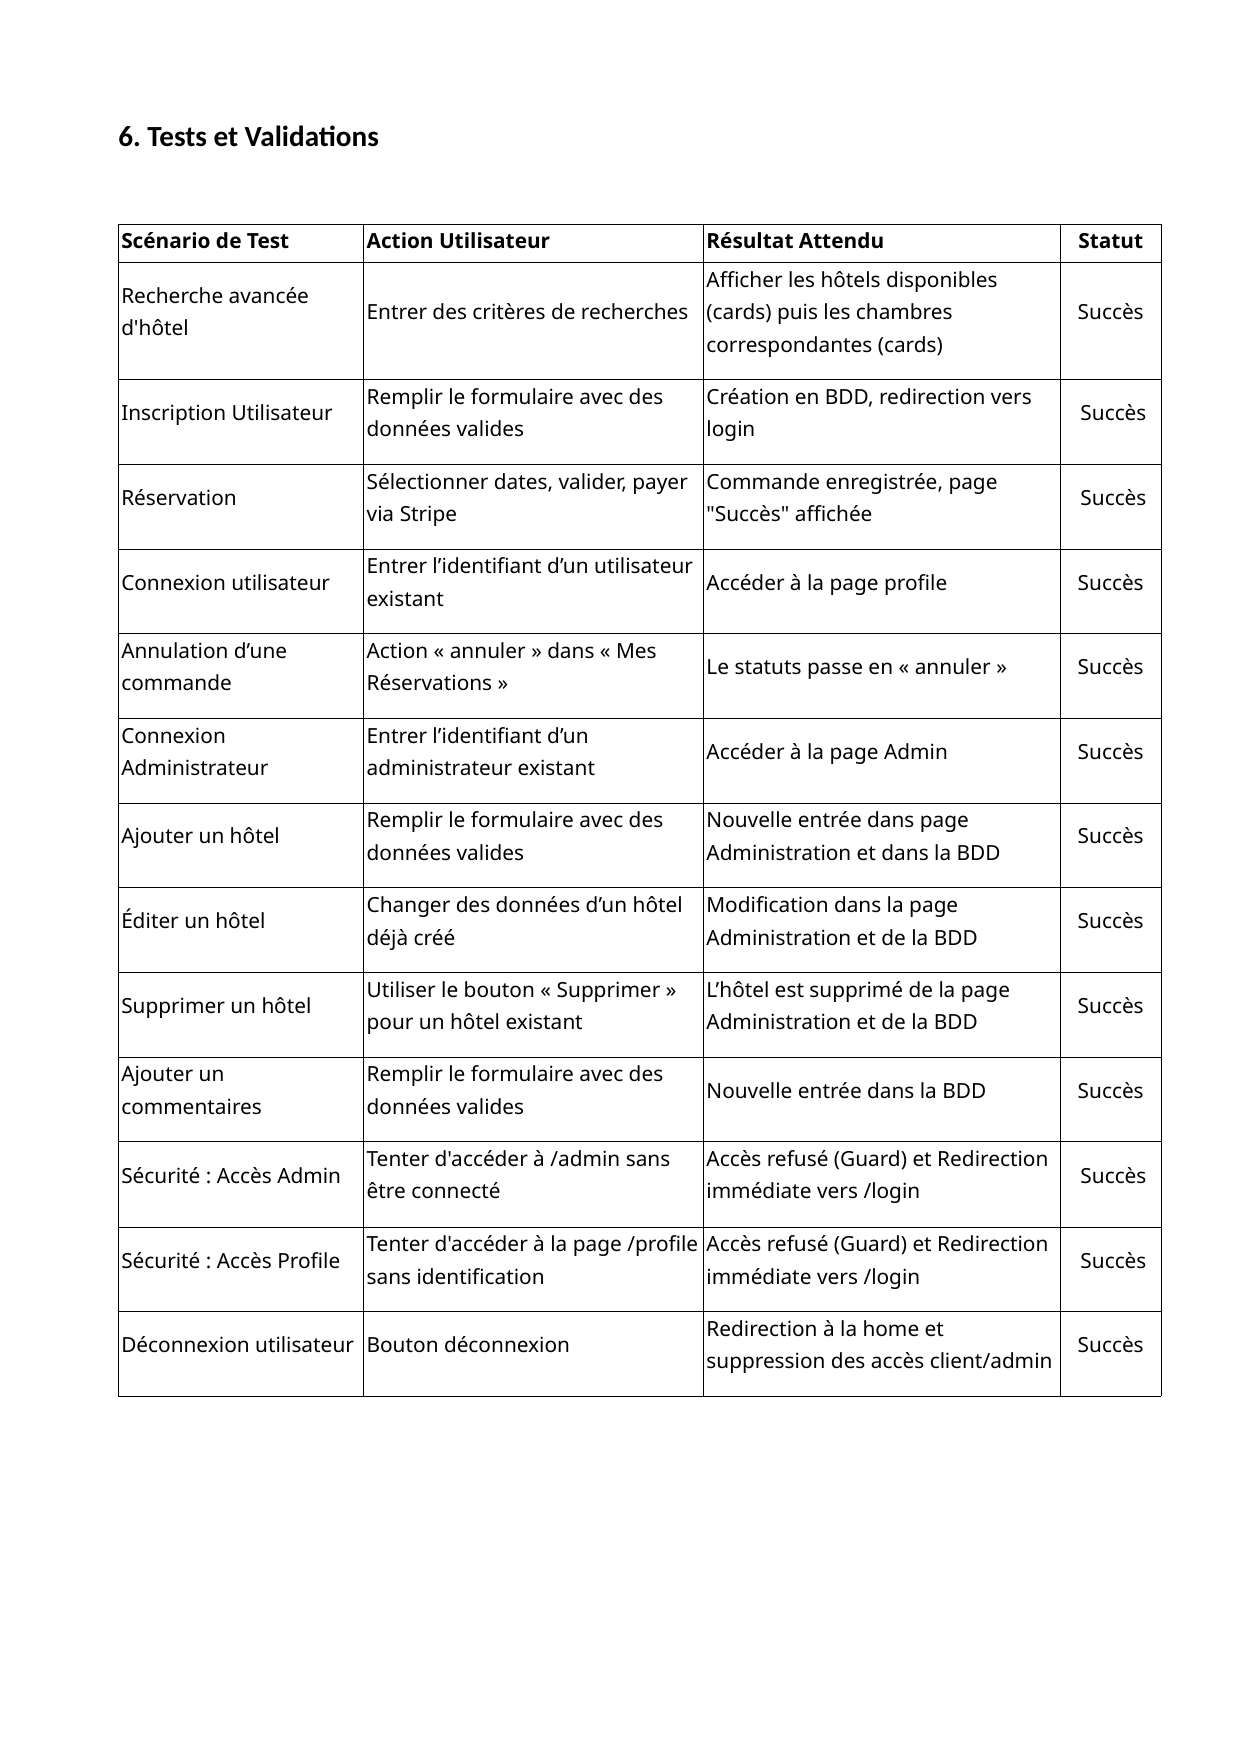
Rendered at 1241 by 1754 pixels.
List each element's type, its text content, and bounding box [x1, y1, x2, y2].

table_header Scénario de Test [119, 225, 363, 262]
table_cell Accéder à la page Admin [704, 719, 1060, 802]
table_cell Succès [1061, 1228, 1161, 1311]
table_cell Création en BDD, redirection vers login [704, 380, 1060, 464]
table_cell Succès [1061, 1312, 1161, 1396]
table_header Résultat Attendu [704, 225, 1060, 262]
table_cell Accès refusé (Guard) et Redirection immédiate vers /login [704, 1228, 1060, 1311]
table_cell Sélectionner dates, valider, payer via Stripe [364, 465, 703, 548]
table_header Statut [1061, 225, 1161, 262]
table_cell Succès [1061, 380, 1161, 464]
table_cell Connexion utilisateur [119, 550, 363, 633]
table_cell Nouvelle entrée dans page Administration et dans la BDD [704, 804, 1060, 887]
table_cell Accéder à la page profile [704, 550, 1060, 633]
table_cell Changer des données d’un hôtel déjà créé [364, 888, 703, 972]
table_cell Modification dans la page Administration et de la BDD [704, 888, 1060, 972]
table_cell Ajouter un hôtel [119, 804, 363, 887]
table_cell Succès [1061, 263, 1161, 379]
table_cell Entrer des critères de recherches [364, 263, 703, 379]
table_cell Réservation [119, 465, 363, 548]
table_cell Succès [1061, 804, 1161, 887]
table_cell Sécurité : Accès Profile [119, 1228, 363, 1311]
table_cell Succès [1061, 1142, 1161, 1227]
table_cell Succès [1061, 634, 1161, 718]
table_cell Sécurité : Accès Admin [119, 1142, 363, 1227]
table_cell Entrer l’identifiant d’un administrateur existant [364, 719, 703, 802]
table_header Action Utilisateur [364, 225, 703, 262]
table_cell Succès [1061, 550, 1161, 633]
table_cell Éditer un hôtel [119, 888, 363, 972]
table_cell Inscription Utilisateur [119, 380, 363, 464]
table_cell Annulation d’une commande [119, 634, 363, 718]
table_cell Afficher les hôtels disponibles (cards) puis les chambres correspondantes (cards) [704, 263, 1060, 379]
table_cell Succès [1061, 465, 1161, 548]
table_cell Le statuts passe en « annuler » [704, 634, 1060, 718]
table_cell Connexion Administrateur [119, 719, 363, 802]
table_cell Utiliser le bouton « Supprimer » pour un hôtel existant [364, 973, 703, 1057]
table_cell Déconnexion utilisateur [119, 1312, 363, 1396]
table_cell Remplir le formulaire avec des données valides [364, 1058, 703, 1141]
table_cell Accès refusé (Guard) et Redirection immédiate vers /login [704, 1142, 1060, 1227]
table_cell Bouton déconnexion [364, 1312, 703, 1396]
table_cell Remplir le formulaire avec des données valides [364, 380, 703, 464]
table_cell Succès [1061, 1058, 1161, 1141]
table_cell Supprimer un hôtel [119, 973, 363, 1057]
table_cell Succès [1061, 888, 1161, 972]
table_cell Nouvelle entrée dans la BDD [704, 1058, 1060, 1141]
table_cell Action « annuler » dans « Mes Réservations » [364, 634, 703, 718]
table_cell Commande enregistrée, page "Succès" affichée [704, 465, 1060, 548]
text 6. Tests et Validations [118, 118, 1122, 154]
table_cell Redirection à la home et suppression des accès client/admin [704, 1312, 1060, 1396]
table_cell Remplir le formulaire avec des données valides [364, 804, 703, 887]
table_cell Ajouter un commentaires [119, 1058, 363, 1141]
table_cell Succès [1061, 719, 1161, 802]
table_cell L’hôtel est supprimé de la page Administration et de la BDD [704, 973, 1060, 1057]
table_cell Succès [1061, 973, 1161, 1057]
table_cell Tenter d'accéder à la page /profile sans identification [364, 1228, 703, 1311]
table_cell Recherche avancée d'hôtel [119, 263, 363, 379]
table_cell Tenter d'accéder à /admin sans être connecté [364, 1142, 703, 1227]
table_cell Entrer l’identifiant d’un utilisateur existant [364, 550, 703, 633]
